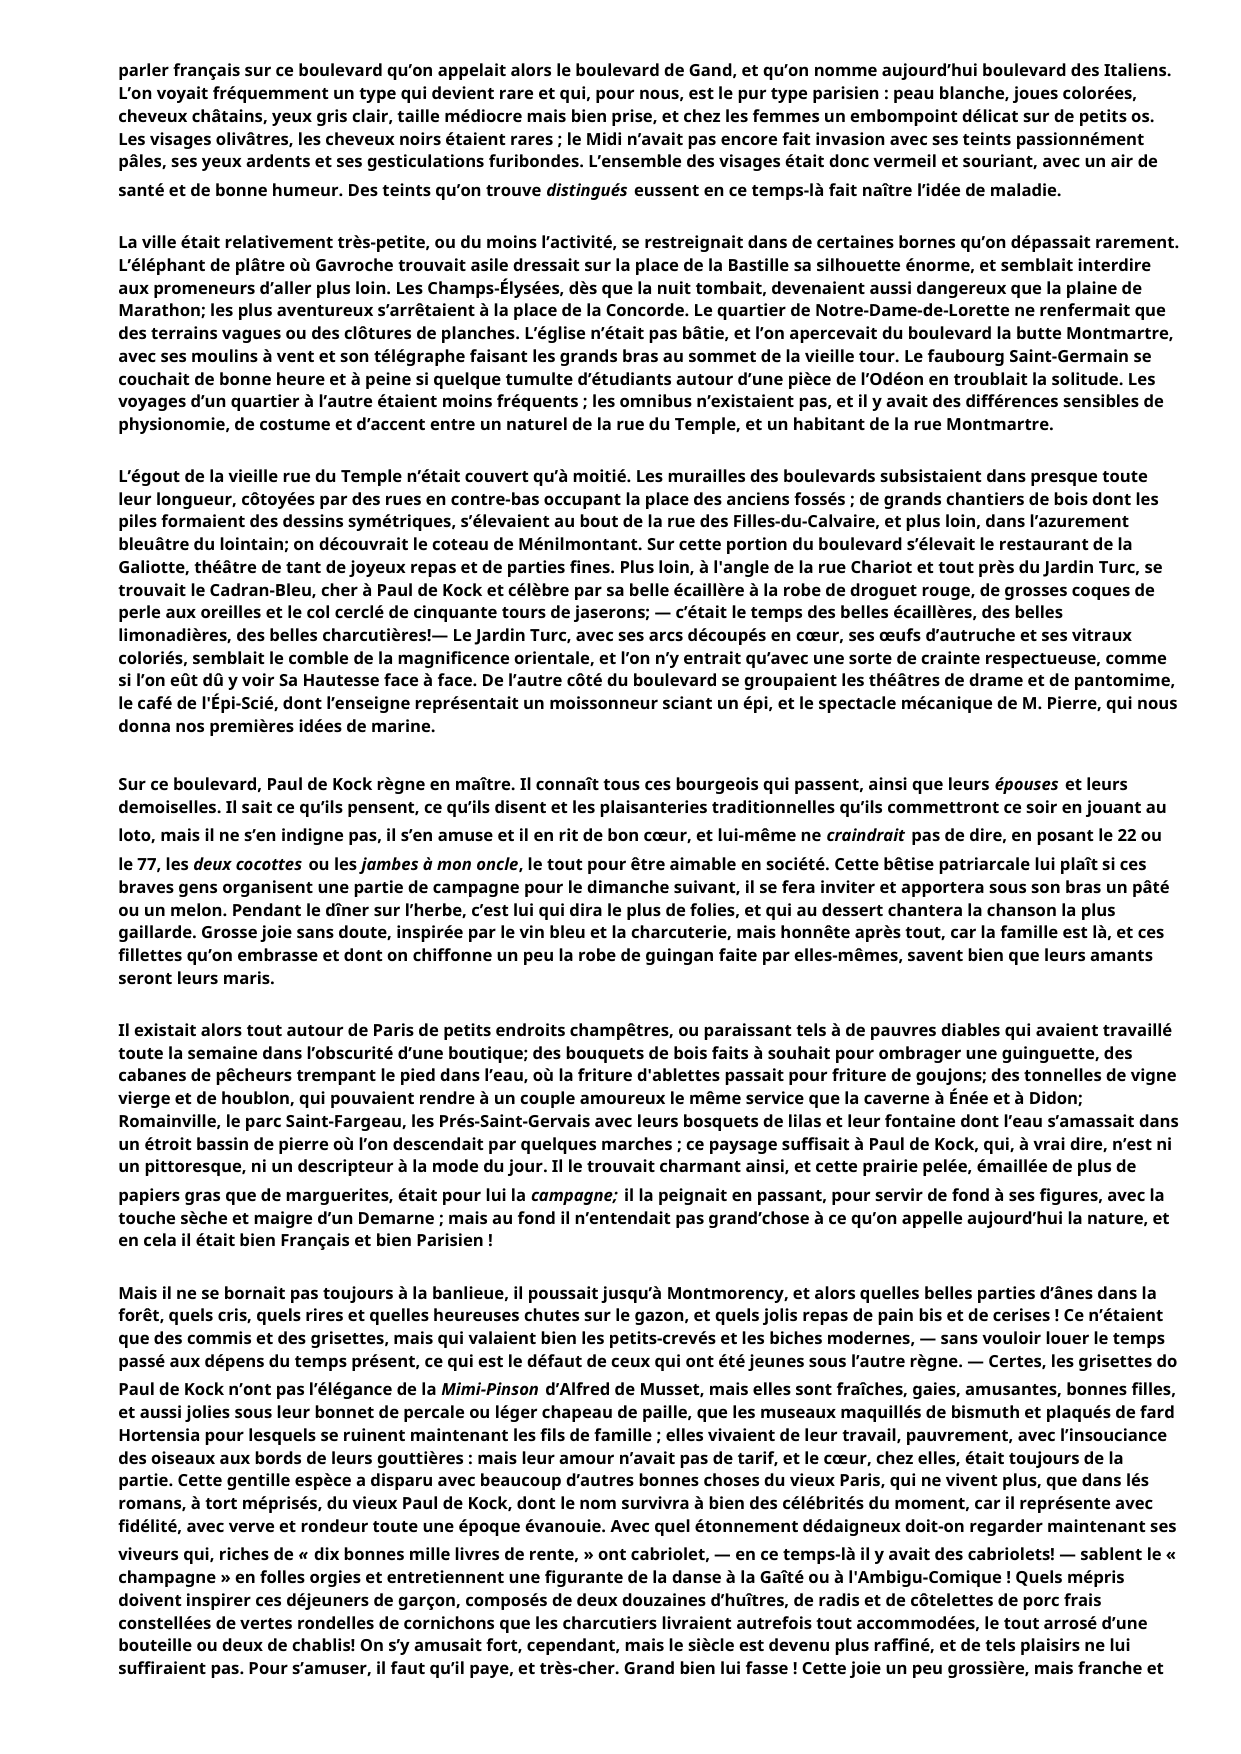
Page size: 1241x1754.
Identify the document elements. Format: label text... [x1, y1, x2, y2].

text Sur ce boulevard, Paul de Kock règne en maître. Il connaît tous ces bourgeois qui passent, ainsi que leurs épouses et leurs demoiselles. Il sait ce qu’ils pensent, ce qu’ils disent et les plaisanteries traditionnelles qu’ils commettront ce soir en jouant au loto, mais il ne s’en indigne pas, il s’en amuse et il en rit de bon cœur, et lui-même ne craindrait pas de dire, en posant le 22 ou le 77, les deux cocottes ou les jambes à mon oncle, le tout pour être aimable en société. Cette bêtise patriarcale lui plaît si ces braves gens organisent une partie de campagne pour le dimanche suivant, il se fera inviter et apportera sous son bras un pâté ou un melon. Pendant le dîner sur l’herbe, c’est lui qui dira le plus de folies, et qui au dessert chantera la chanson la plus gaillarde. Grosse joie sans doute, inspirée par le vin bleu et la charcuterie, mais honnête après tout, car la famille est là, et ces fillettes qu’on embrasse et dont on chiffonne un peu la robe de guingan faite par elles-mêmes, savent bien que leurs amants seront leurs maris. [118, 767, 1181, 989]
text Il existait alors tout autour de Paris de petits endroits champêtres, ou paraissant tels à de pauvres diables qui avaient travaillé toute la semaine dans l’obscurité d’une boutique; des bouquets de bois faits à souhait pour ombrager une guinguette, des cabanes de pêcheurs trempant le pied dans l’eau, où la friture d'ablettes passait pour friture de goujons; des tonnelles de vigne vierge et de houblon, qui pouvaient rendre à un couple amoureux le même service que la caverne à Énée et à Didon; Romainville, le parc Saint-Fargeau, les Prés-Saint-Gervais avec leurs bosquets de lilas et leur fontaine dont l’eau s’amassait dans un étroit bassin de pierre où l’on descendait par quelques marches ; ce paysage suffisait à Paul de Kock, qui, à vrai dire, n’est ni un pittoresque, ni un descripteur à la mode du jour. Il le trouvait charmant ainsi, et cette prairie pelée, émaillée de plus de papiers gras que de marguerites, était pour lui la campagne; il la peignait en passant, pour servir de fond à ses figures, avec la touche sèche et maigre d’un Demarne ; mais au fond il n’entendait pas grand’chose à ce qu’on appelle aujourd’hui la nature, et en cela il était bien Français et bien Parisien ! [118, 1019, 1181, 1252]
text parler français sur ce boulevard qu’on appelait alors le boulevard de Gand, et qu’on nomme aujourd’hui boulevard des Italiens. L’on voyait fréquemment un type qui devient rare et qui, pour nous, est le pur type parisien : peau blanche, joues colorées, cheveux châtains, yeux gris clair, taille médiocre mais bien prise, et chez les femmes un embompoint délicat sur de petits os. Les visages olivâtres, les cheveux noirs étaient rares ; le Midi n’avait pas encore fait invasion avec ses teints passionnément pâles, ses yeux ardents et ses gesticulations furibondes. L’ensemble des visages était donc vermeil et souriant, avec un air de santé et de bonne humeur. Des teints qu’on trouve distingués eussent en ce temps-là fait naître l’idée de maladie. [118, 59, 1181, 201]
text Mais il ne se bornait pas toujours à la banlieue, il poussait jusqu’à Montmorency, et alors quelles belles parties d’ânes dans la forêt, quels cris, quels rires et quelles heureuses chutes sur le gazon, et quels jolis repas de pain bis et de cerises ! Ce n’étaient que des commis et des grisettes, mais qui valaient bien les petits-crevés et les biches modernes, — sans vouloir louer le temps passé aux dépens du temps présent, ce qui est le défaut de ceux qui ont été jeunes sous l’autre règne. — Certes, les grisettes do Paul de Kock n’ont pas l’élégance de la Mimi-Pinson d’Alfred de Musset, mais elles sont fraîches, gaies, amusantes, bonnes filles, et aussi jolies sous leur bonnet de percale ou léger chapeau de paille, que les museaux maquillés de bismuth et plaqués de fard Hortensia pour lesquels se ruinent maintenant les fils de famille ; elles vivaient de leur travail, pauvrement, avec l’insouciance des oiseaux aux bords de leurs gouttières : mais leur amour n’avait pas de tarif, et le cœur, chez elles, était toujours de la partie. Cette gentille espèce a disparu avec beaucoup d’autres bonnes choses du vieux Paris, qui ne vivent plus, que dans lés romans, à tort méprisés, du vieux Paul de Kock, dont le nom survivra à bien des célébrités du moment, car il représente avec fidélité, avec verve et rondeur toute une époque évanouie. Avec quel étonnement dédaigneux doit-on regarder maintenant ses viveurs qui, riches de « dix bonnes mille livres de rente, » ont cabriolet, — en ce temps-là il y avait des cabriolets! — sablent le « champagne » en folles orgies et entretiennent une figurante de la danse à la Gaîté ou à l'Ambigu-Comique ! Quels mépris doivent inspirer ces déjeuners de garçon, composés de deux douzaines d’huîtres, de radis et de côtelettes de porc frais constellées de vertes rondelles de cornichons que les charcutiers livraient autrefois tout accommodées, le tout arrosé d’une bouteille ou deux de chablis! On s’y amusait fort, cependant, mais le siècle est devenu plus raffiné, et de tels plaisirs ne lui suffiraient pas. Pour s’amuser, il faut qu’il paye, et très-cher. Grand bien lui fasse ! Cette joie un peu grossière, mais franche et [118, 1281, 1181, 1679]
text La ville était relativement très-petite, ou du moins l’activité, se restreignait dans de certaines bornes qu’on dépassait rarement. L’éléphant de plâtre où Gavroche trouvait asile dressait sur la place de la Bastille sa silhouette énorme, et semblait interdire aux promeneurs d’aller plus loin. Les Champs-Élysées, dès que la nuit tombait, devenaient aussi dangereux que la plaine de Marathon; les plus aventureux s’arrêtaient à la place de la Concorde. Le quartier de Notre-Dame-de-Lorette ne renfermait que des terrains vagues ou des clôtures de planches. L’église n’était pas bâtie, et l’on apercevait du boulevard la butte Montmartre, avec ses moulins à vent et son télégraphe faisant les grands bras au sommet de la vieille tour. Le faubourg Saint-Germain se couchait de bonne heure et à peine si quelque tumulte d’étudiants autour d’une pièce de l’Odéon en troublait la solitude. Les voyages d’un quartier à l’autre étaient moins fréquents ; les omnibus n’existaient pas, et il y avait des différences sensibles de physionomie, de costume et d’accent entre un naturel de la rue du Temple, et un habitant de la rue Montmartre. [118, 231, 1181, 435]
text L’égout de la vieille rue du Temple n’était couvert qu’à moitié. Les murailles des boulevards subsistaient dans presque toute leur longueur, côtoyées par des rues en contre-bas occupant la place des anciens fossés ; de grands chantiers de bois dont les piles formaient des dessins symétriques, s’élevaient au bout de la rue des Filles-du-Calvaire, et plus loin, dans l’azurement bleuâtre du lointain; on découvrait le coteau de Ménilmontant. Sur cette portion du boulevard s’élevait le restaurant de la Galiotte, théâtre de tant de joyeux repas et de parties fines. Plus loin, à l'angle de la rue Chariot et tout près du Jardin Turc, se trouvait le Cadran-Bleu, cher à Paul de Kock et célèbre par sa belle écaillère à la robe de droguet rouge, de grosses coques de perle aux oreilles et le col cerclé de cinquante tours de jaserons; — c’était le temps des belles écaillères, des belles limonadières, des belles charcutières!— Le Jardin Turc, avec ses arcs découpés en cœur, ses œufs d’autruche et ses vitraux coloriés, semblait le comble de la magnificence orientale, et l’on n’y entrait qu’avec une sorte de crainte respectueuse, comme si l’on eût dû y voir Sa Hautesse face à face. De l’autre côté du boulevard se groupaient les théâtres de drame et de pantomime, le café de l'Épi-Scié, dont l’enseigne représentait un moissonneur sciant un épi, et le spectacle mécanique de M. Pierre, qui nous donna nos premières idées de marine. [118, 465, 1181, 737]
